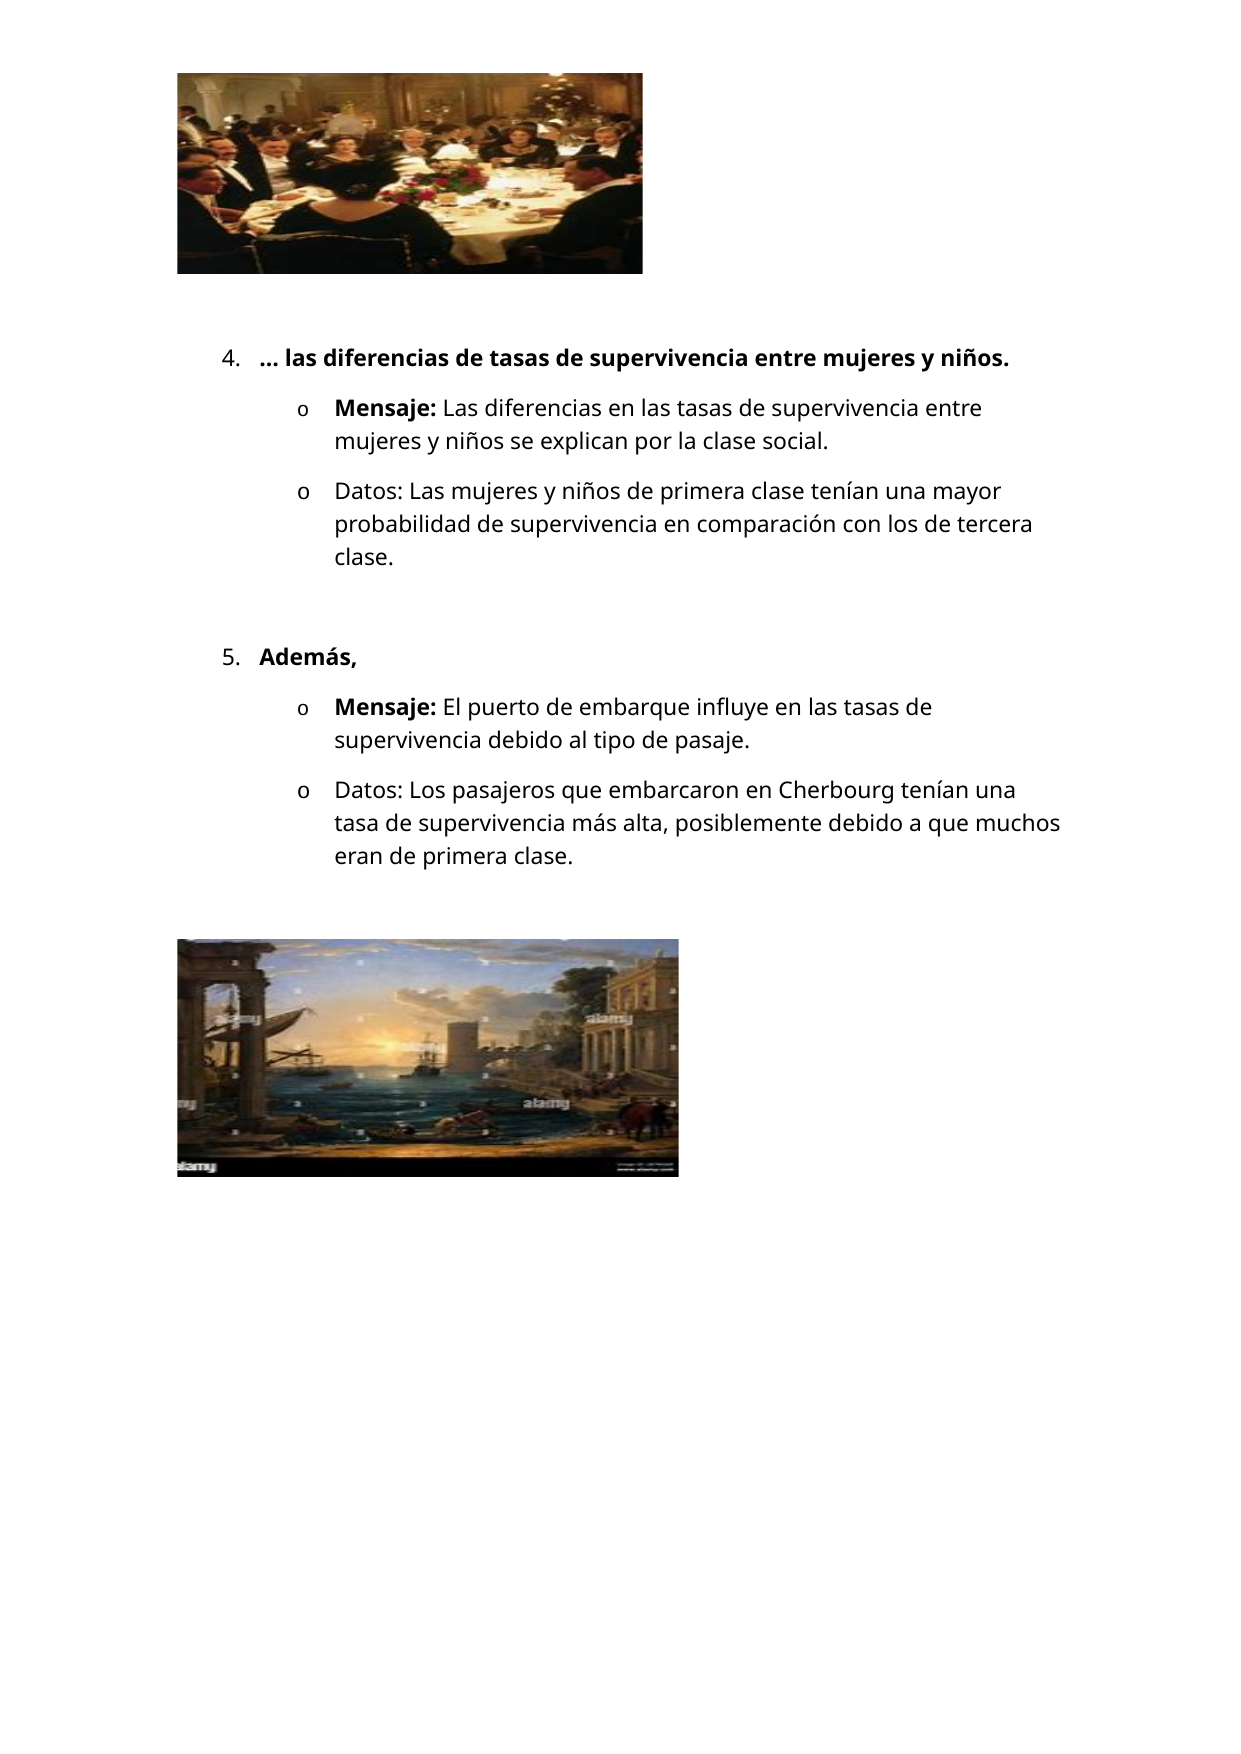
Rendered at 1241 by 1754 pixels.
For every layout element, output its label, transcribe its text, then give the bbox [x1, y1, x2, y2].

list Datos: Las mujeres y niños de primera clase tenían una mayor probabilidad de supervivencia en comparación con los de tercera clase. [297, 475, 1063, 572]
list Datos: Los pasajeros que embarcaron en Cherbourg tenían una tasa de supervivencia más alta, posiblemente debido a que muchos eran de primera clase. [297, 773, 1063, 871]
list … las diferencias de tasas de supervivencia entre mujeres y niños. [222, 342, 1063, 373]
list Mensaje: El puerto de embarque influye en las tasas de supervivencia debido al tipo de pasaje. [297, 691, 1063, 755]
list Mensaje: Las diferencias en las tasas de supervivencia entre mujeres y niños se explican por la clase social. [297, 392, 1063, 456]
list Además, [222, 641, 1063, 672]
